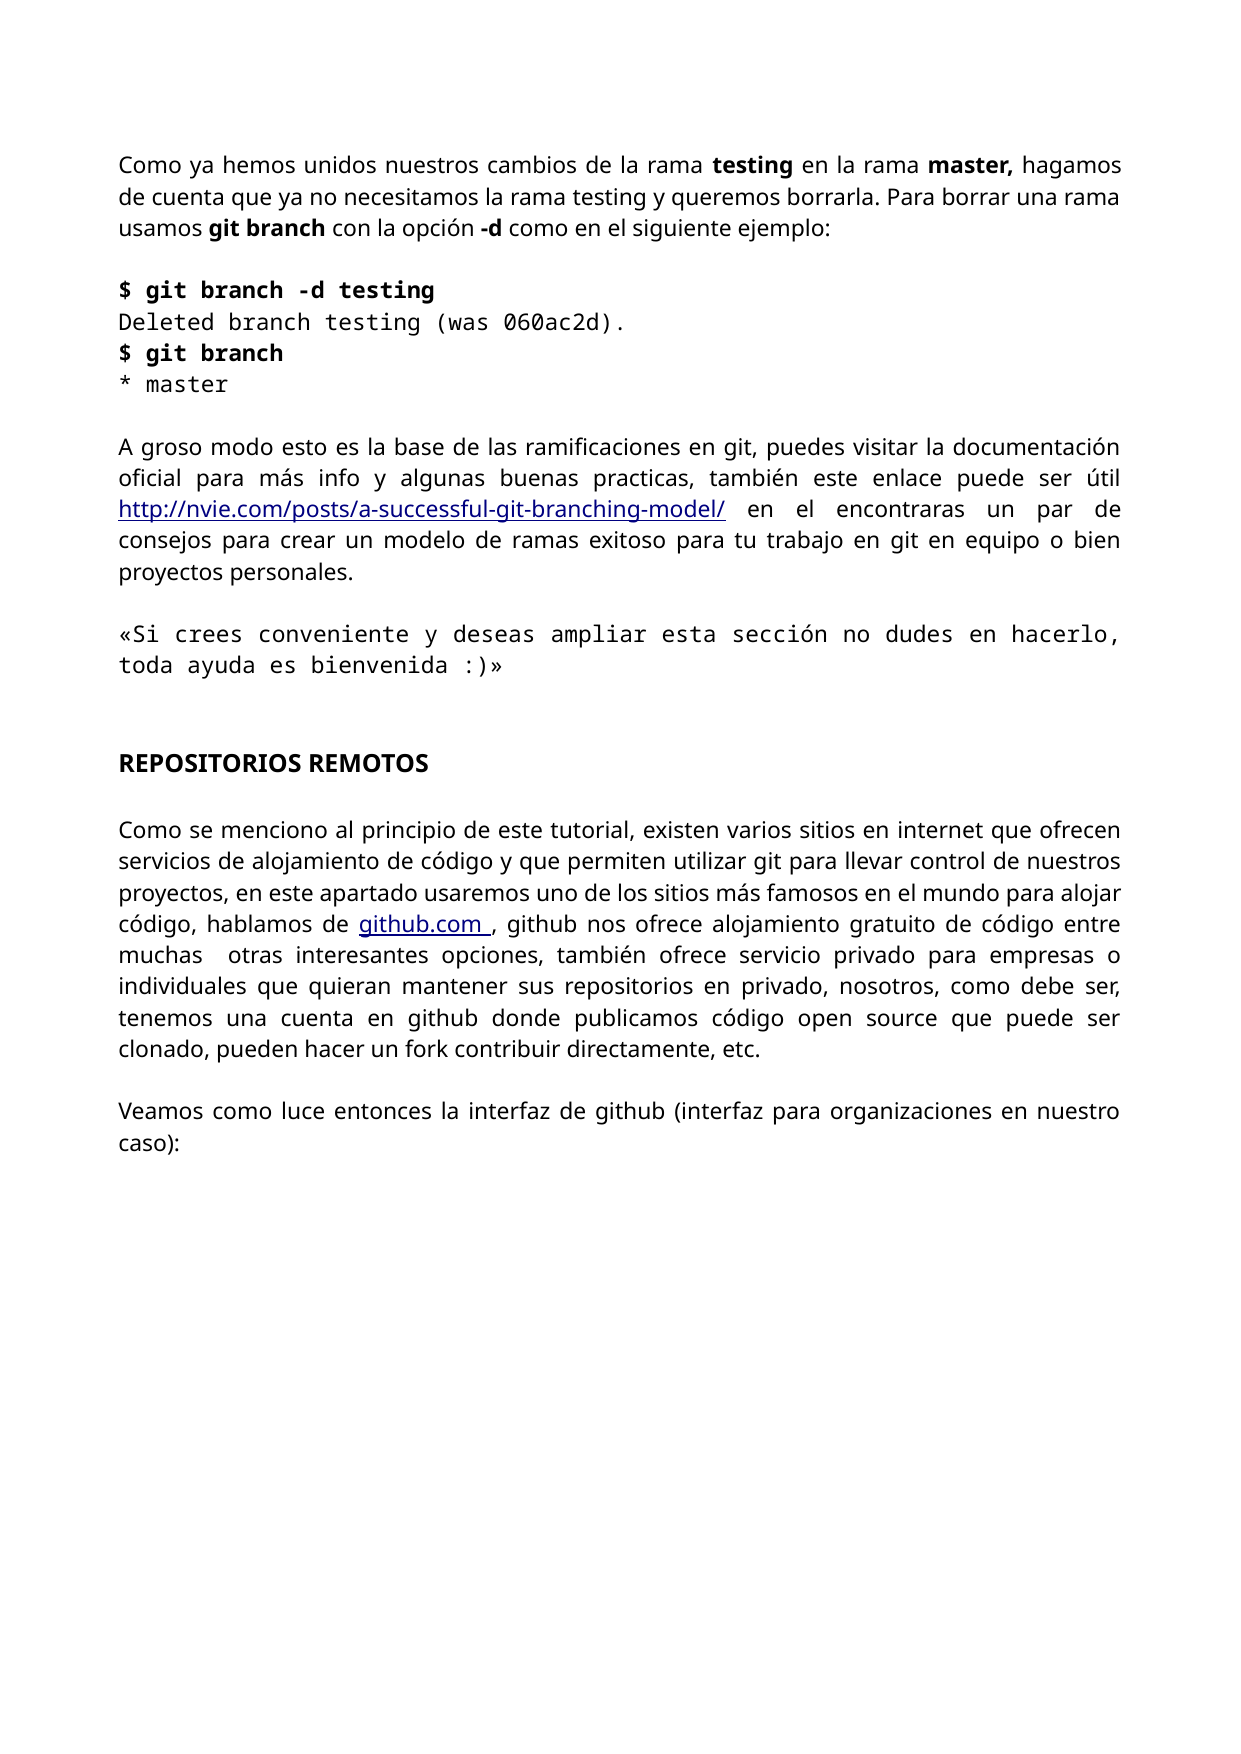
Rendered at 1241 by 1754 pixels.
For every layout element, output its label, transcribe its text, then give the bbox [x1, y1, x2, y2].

text Veamos como luce entonces la interfaz de github (interfaz para organizaciones en nuestro caso): [118, 1095, 1122, 1158]
text A groso modo esto es la base de las ramificaciones en git, puedes visitar la documentación oficial para más info y algunas buenas practicas, también este enlace puede ser útil http://nvie.com/posts/a-successful-git-branching-model/ en el encontraras un par de consejos para crear un modelo de ramas exitoso para tu trabajo en git en equipo o bien proyectos personales. [118, 431, 1122, 587]
text Como ya hemos unidos nuestros cambios de la rama testing en la rama master, hagamos de cuenta que ya no necesitamos la rama testing y queremos borrarla. Para borrar una rama usamos git branch con la opción -d como en el siguiente ejemplo: [118, 149, 1122, 243]
text REPOSITORIOS REMOTOS [118, 746, 1122, 780]
text Como se menciono al principio de este tutorial, existen varios sitios en internet que ofrecen servicios de alojamiento de código y que permiten utilizar git para llevar control de nuestros proyectos, en este apartado usaremos uno de los sitios más famosos en el mundo para alojar código, hablamos de github.com , github nos ofrece alojamiento gratuito de código entre muchas otras interesantes opciones, también ofrece servicio privado para empresas o individuales que quieran mantener sus repositorios en privado, nosotros, como debe ser, tenemos una cuenta en github donde publicamos código open source que puede ser clonado, pueden hacer un fork contribuir directamente, etc. [118, 814, 1122, 1064]
text «Si crees conveniente y deseas ampliar esta sección no dudes en hacerlo, toda ayuda es bienvenida :)» [118, 618, 1122, 681]
text Deleted branch testing (was 060ac2d). [118, 306, 1122, 337]
text $ git branch [118, 337, 1122, 368]
text $ git branch -d testing [118, 274, 1122, 306]
text * master [118, 368, 1122, 399]
